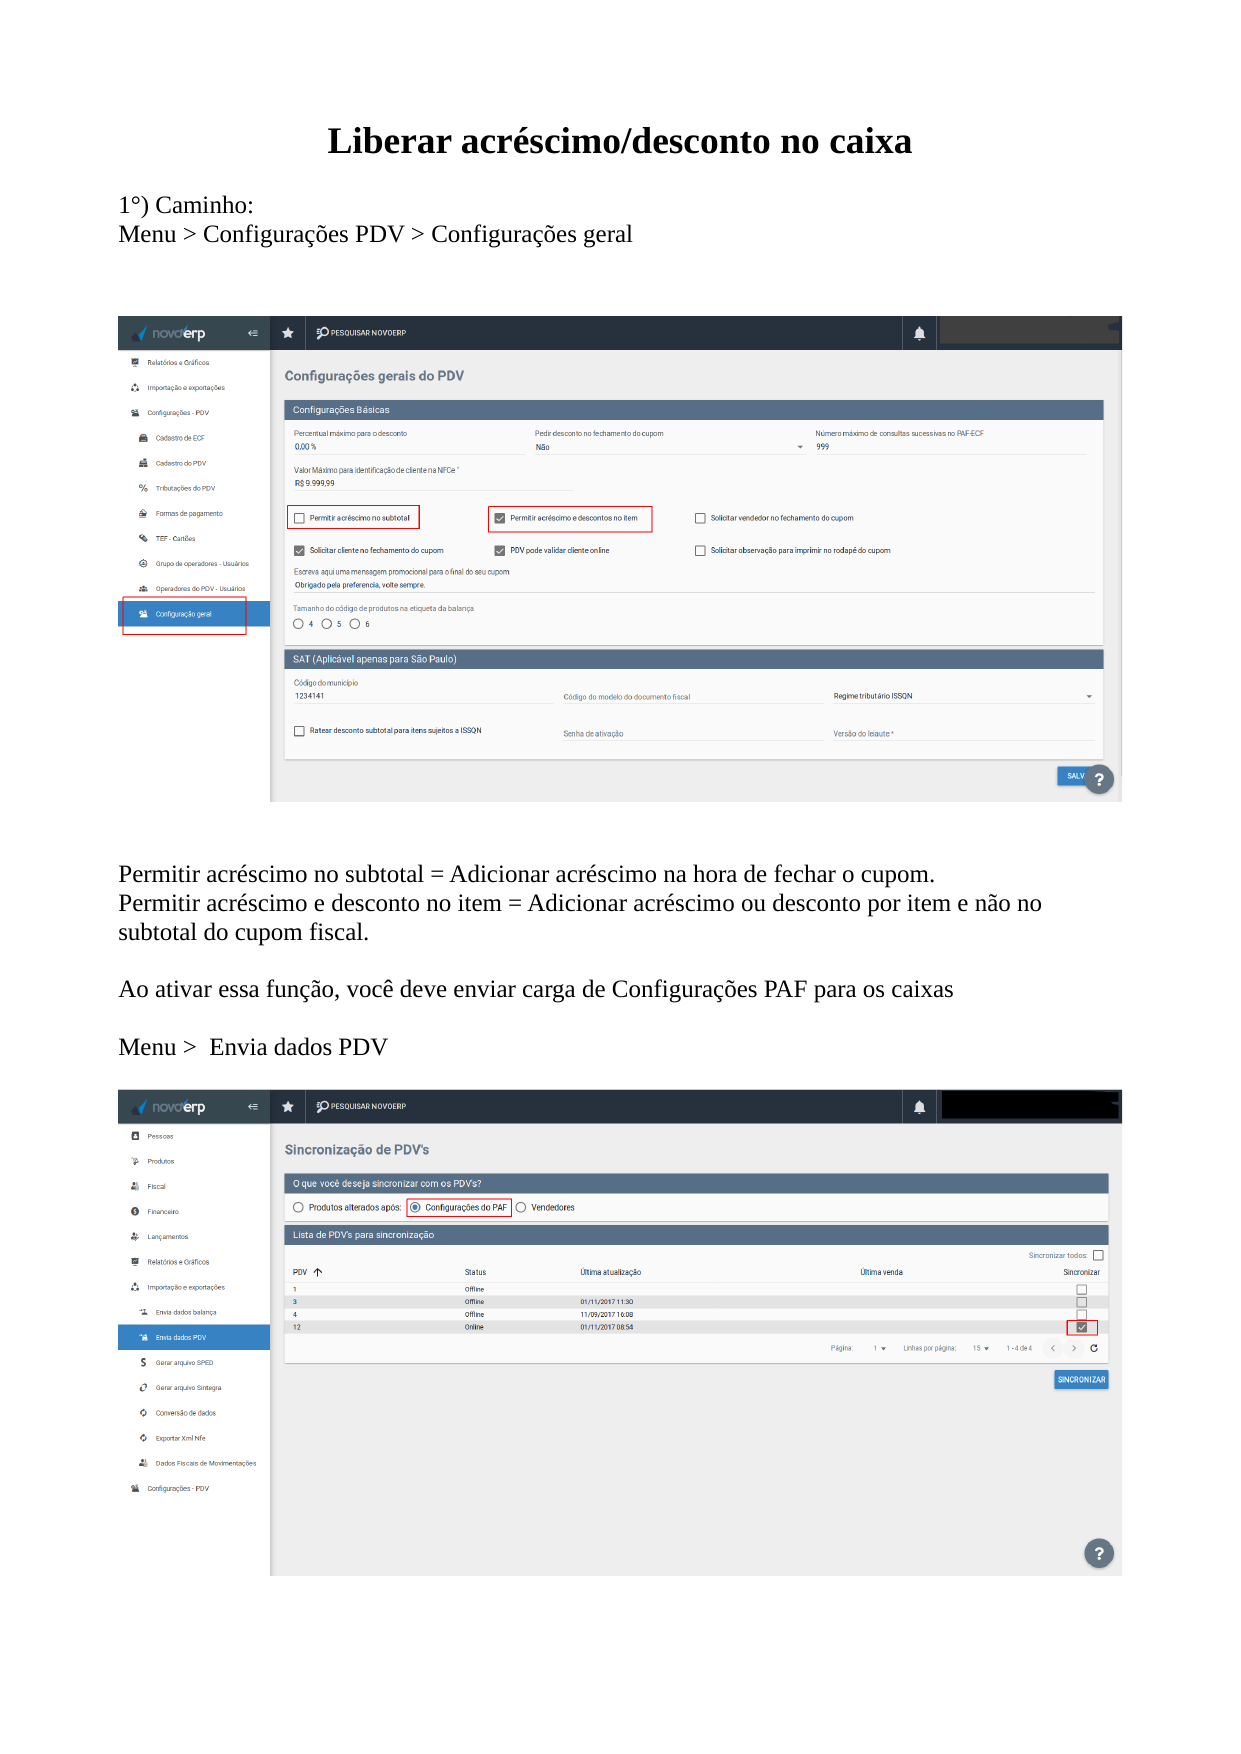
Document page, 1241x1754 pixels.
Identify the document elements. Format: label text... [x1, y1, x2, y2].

text Permitir acréscimo e desconto no item = Adicionar acréscimo ou desconto por item e não no subtotal do cupom fiscal. [118, 888, 1122, 946]
text 1°) Caminho: Menu > Configurações PDV > Configurações geral [118, 190, 1122, 247]
text Permitir acréscimo no subtotal = Adicionar acréscimo na hora de fechar o cupom. [118, 859, 1122, 888]
text Menu > Envia dados PDV [118, 1032, 1122, 1061]
text Liberar acréscimo/desconto no caixa [118, 118, 1122, 161]
picture [118, 1089, 1123, 1576]
picture [118, 316, 1123, 802]
text Ao ativar essa função, você deve enviar carga de Configurações PAF para os caixas [118, 974, 1122, 1003]
